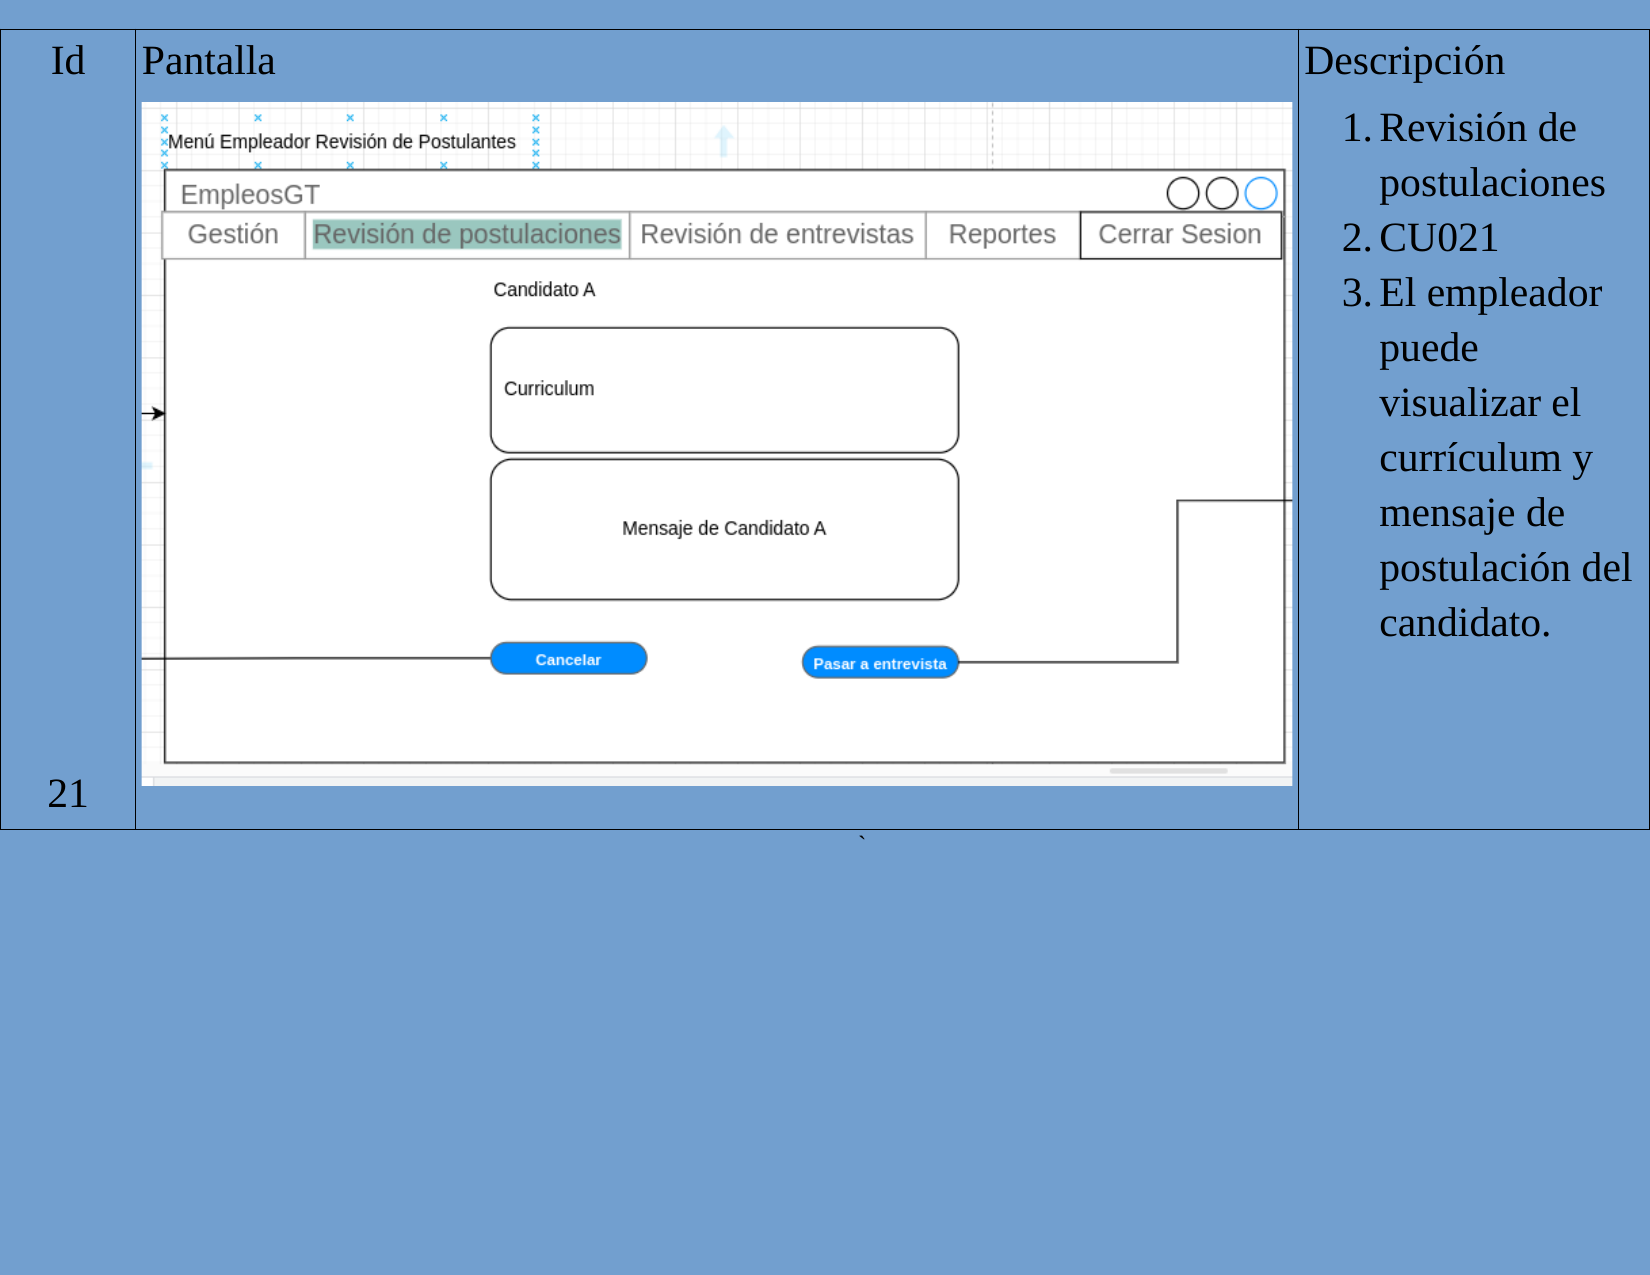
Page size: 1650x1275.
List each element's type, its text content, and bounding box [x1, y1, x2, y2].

picture [141, 102, 1293, 786]
table_header Id [1, 30, 135, 96]
table_header Descripción [1299, 30, 1649, 96]
table_cell 21 [1, 96, 135, 829]
text ` [0, 830, 1650, 859]
table_cell [136, 96, 1298, 829]
table_cell Revisión de postulaciones CU021 El empleador puede visualizar el currículum y mensaje de postulación del candidato. [1299, 96, 1649, 829]
table_header Pantalla [136, 30, 1298, 96]
